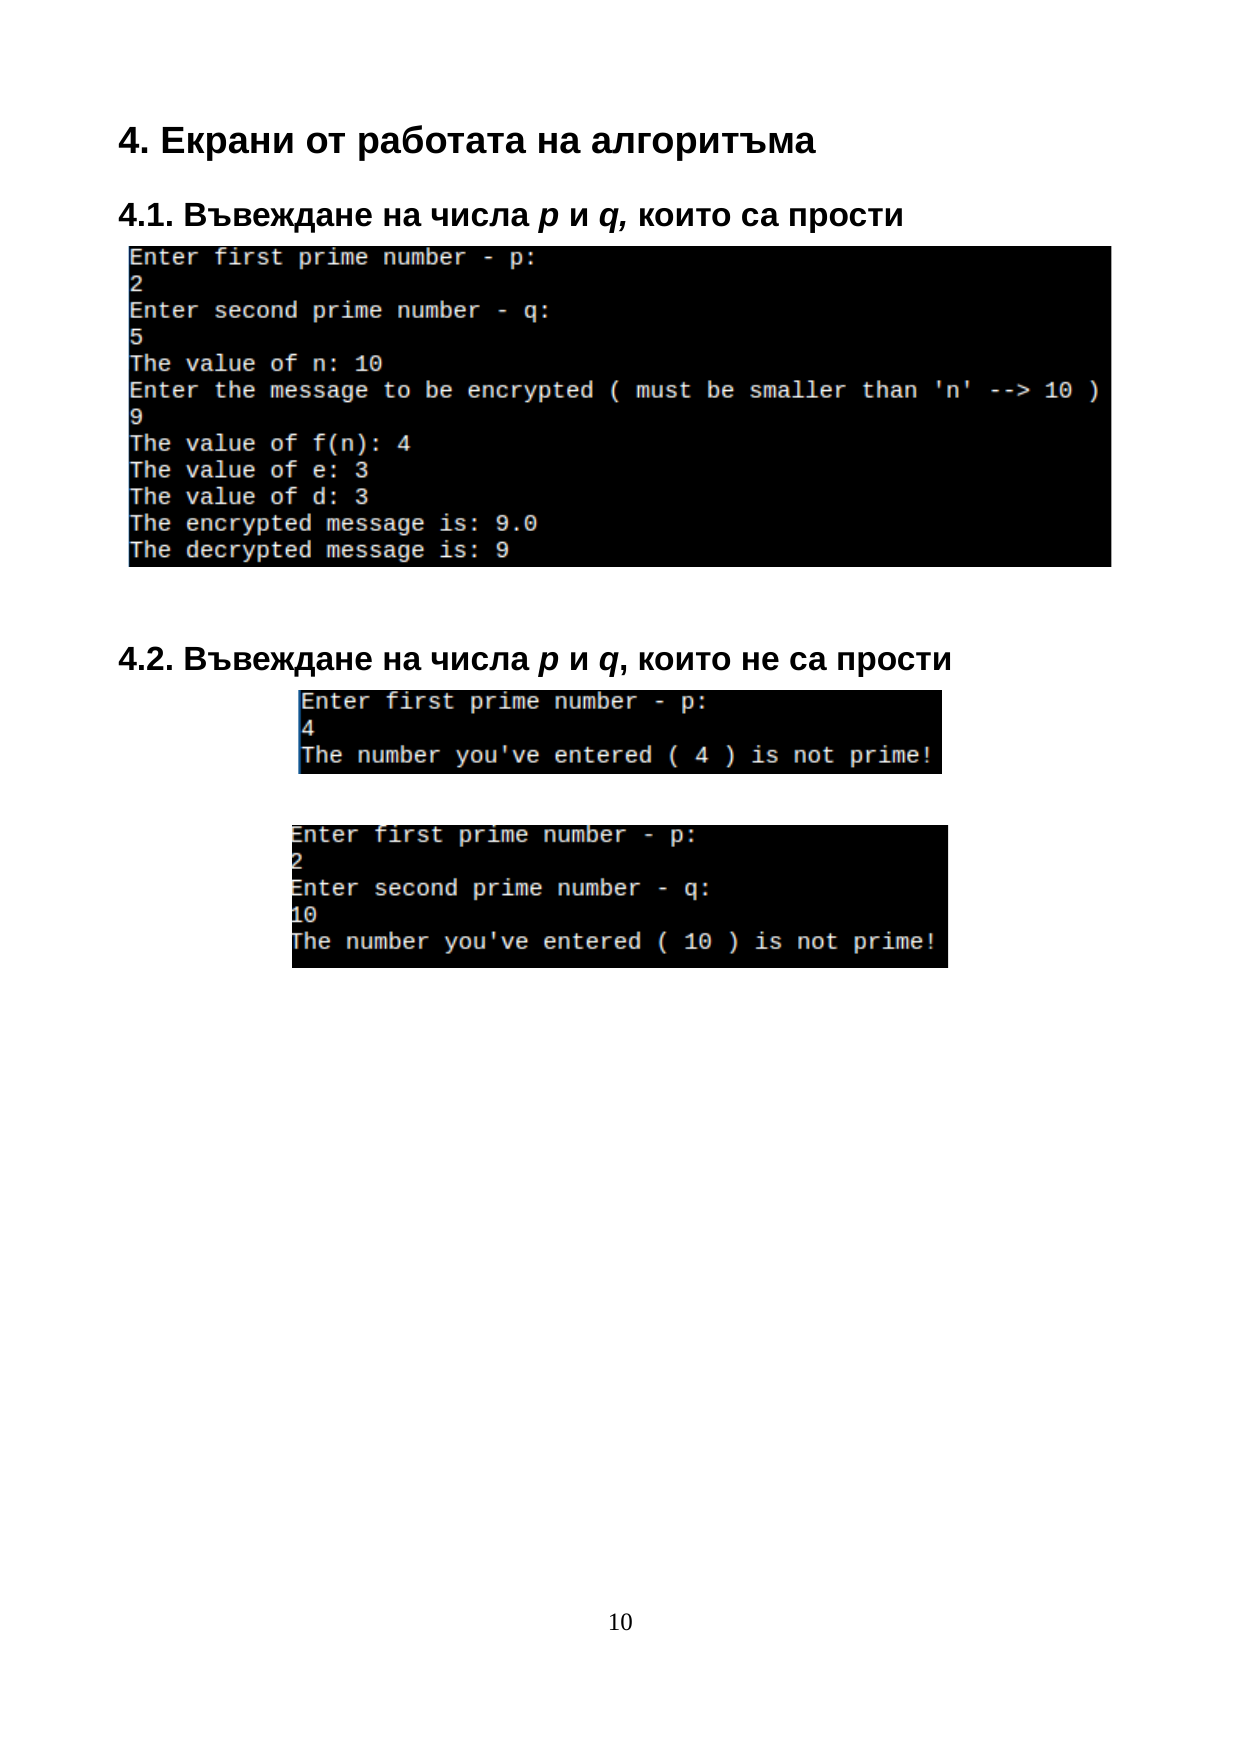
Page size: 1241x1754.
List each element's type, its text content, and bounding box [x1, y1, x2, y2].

picture [292, 825, 949, 968]
picture [298, 690, 942, 774]
picture [128, 246, 1112, 567]
subtitle 4. Екрани от работата на алгоритъма [118, 118, 1122, 162]
subtitle 4.1. Въвеждане на числа p и q, които са прости [118, 195, 1122, 234]
subtitle 4.2. Въвеждане на числа p и q, които не са прости [118, 639, 1122, 678]
